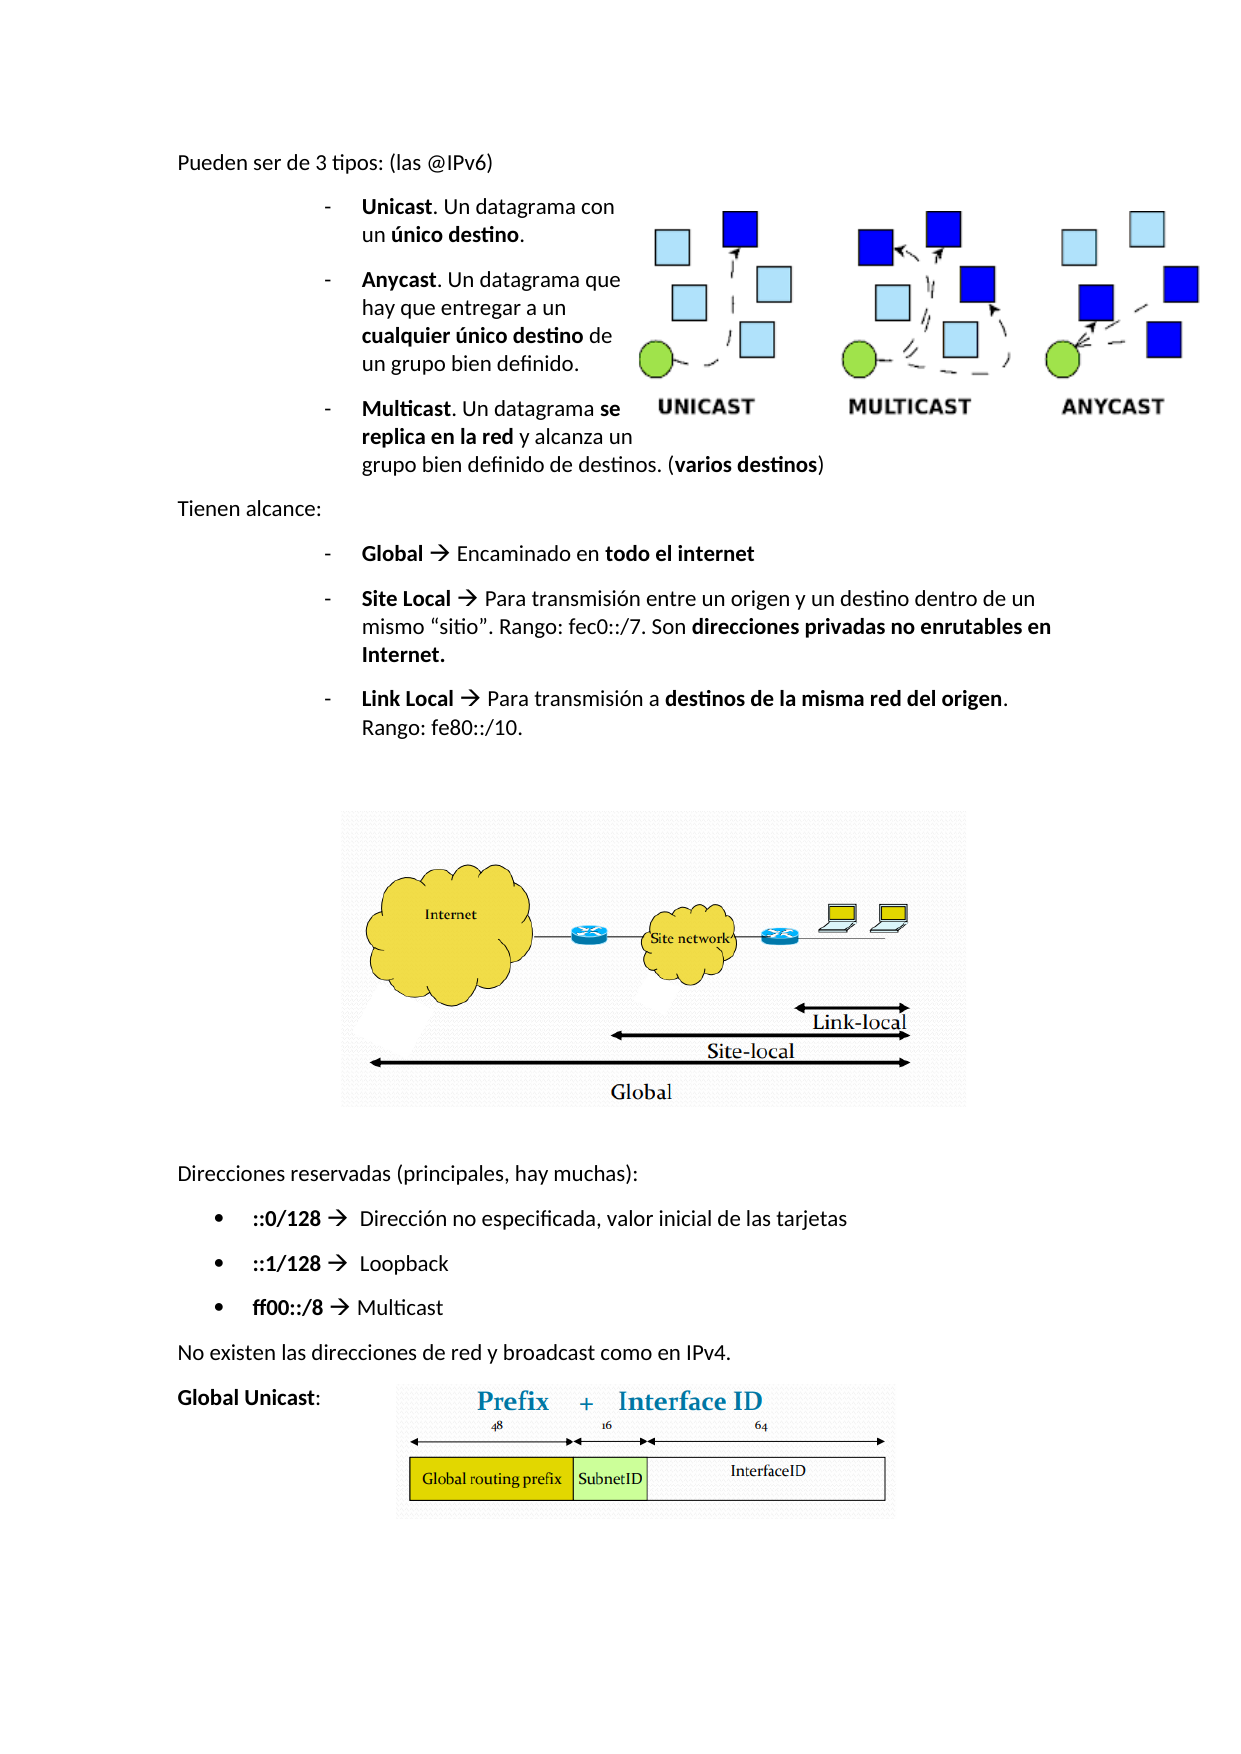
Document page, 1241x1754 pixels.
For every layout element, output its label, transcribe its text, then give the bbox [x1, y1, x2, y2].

list Site Local  Para transmisión entre un origen y un destino dentro de un mismo “sitio”. Rango: fec0::/7. Son direcciones privadas no enrutables en Internet. [324, 584, 1063, 668]
list Global  Encaminado en todo el internet [324, 539, 1063, 567]
list ::0/128  Dirección no especificada, valor inicial de las tarjetas [215, 1204, 1063, 1232]
text Pueden ser de 3 tipos: (las @IPv6) [177, 148, 1063, 176]
list Anycast. Un datagrama que hay que entregar a un cualquier único destino de un grupo bien definido. [324, 265, 638, 377]
list Unicast. Un datagrama con un único destino. [324, 192, 1063, 248]
list Link Local  Para transmisión a destinos de la misma red del origen. Rango: fe80::/10. [324, 684, 1063, 741]
text No existen las direcciones de red y broadcast como en IPv4. [177, 1338, 1063, 1366]
text Global Unicast: [177, 1383, 1063, 1411]
list ::1/128  Loopback [215, 1249, 1063, 1277]
text Tienen alcance: [177, 494, 1063, 522]
list Multicast. Un datagrama se replica en la red y alcanza un grupo bien definido de destinos. (varios destinos) [324, 394, 1063, 478]
list ff00::/8  Multicast [215, 1293, 1063, 1322]
text Direcciones reservadas (principales, hay muchas): [177, 1159, 1063, 1187]
